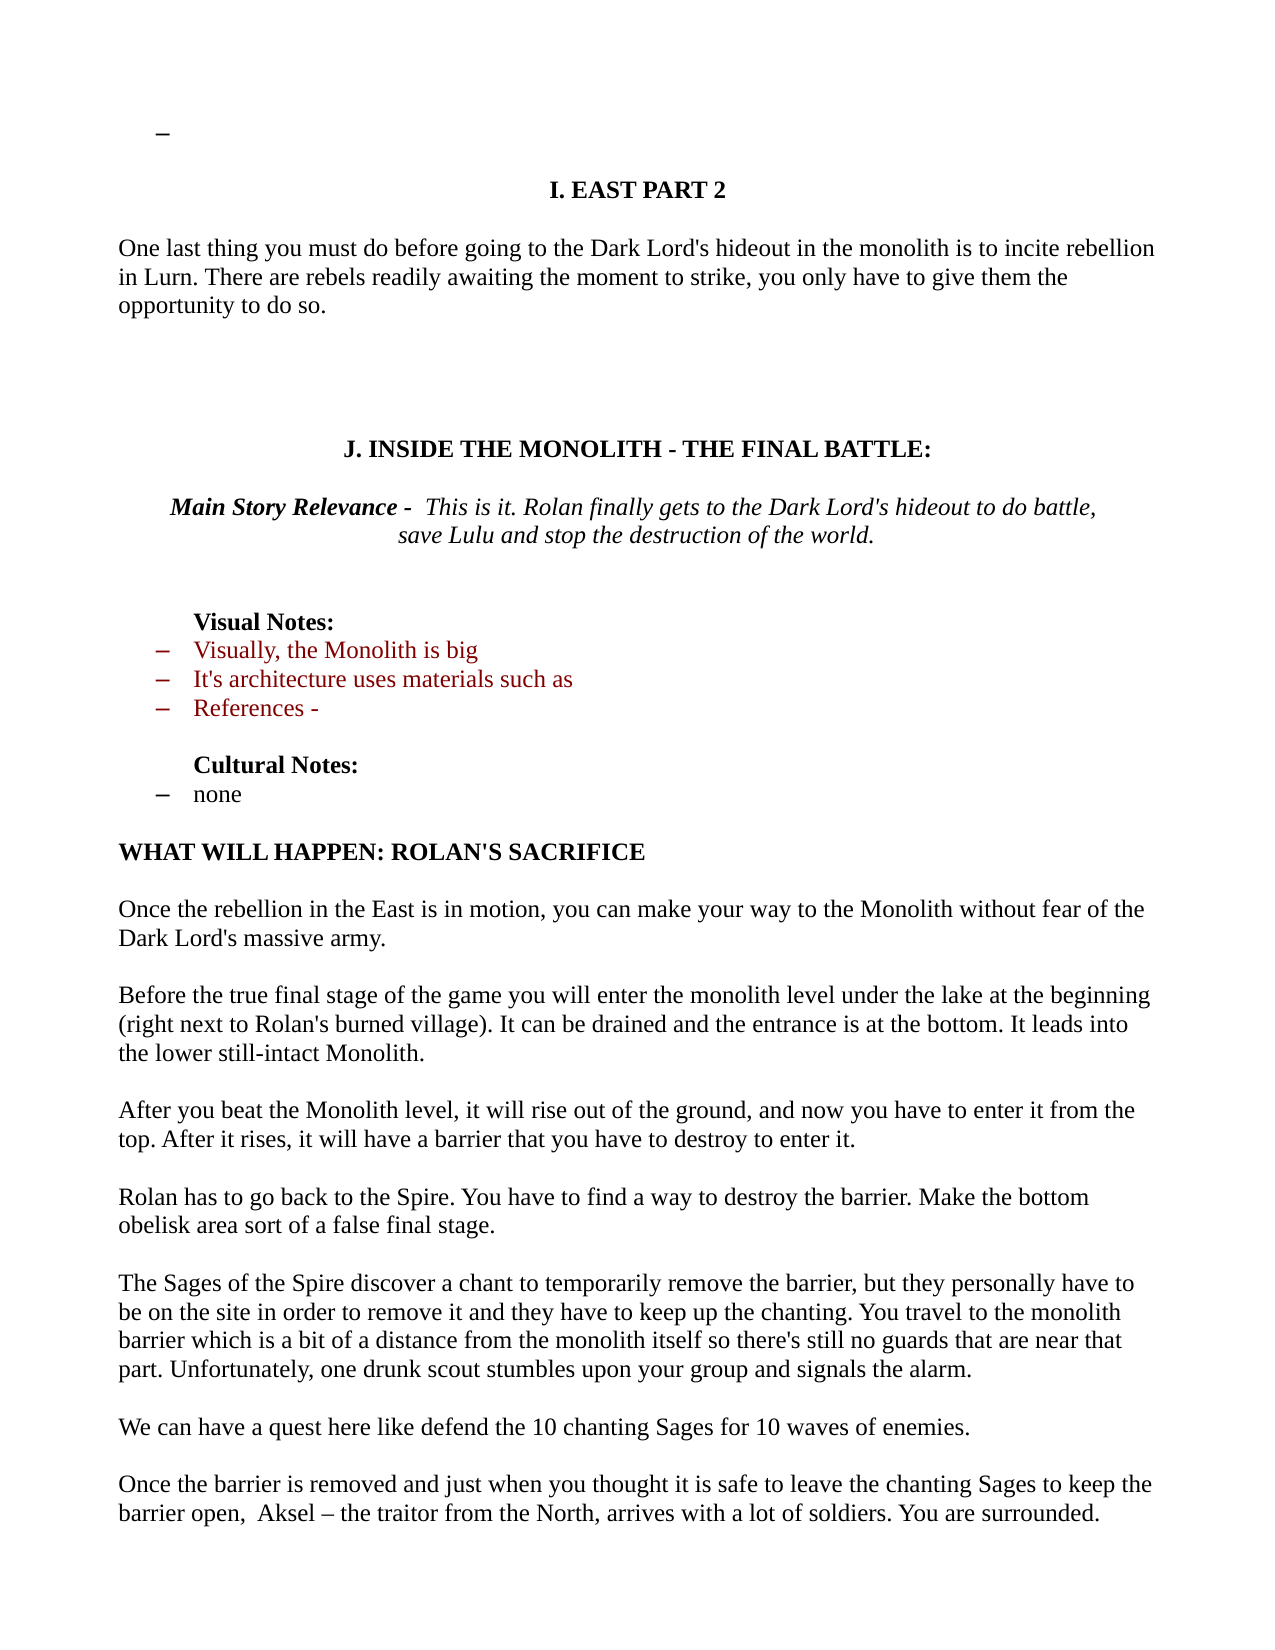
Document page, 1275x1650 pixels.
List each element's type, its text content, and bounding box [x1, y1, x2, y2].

text WHAT WILL HAPPEN: ROLAN'S SACRIFICE [118, 837, 1157, 866]
text save Lulu and stop the destruction of the world. [118, 521, 1157, 549]
text I. EAST PART 2 [118, 176, 1157, 204]
list It's architecture uses materials such as [156, 664, 1157, 693]
list Visually, the Monolith is big [156, 636, 1157, 664]
text Once the rebellion in the East is in motion, you can make your way to the Monolith without fear of the Dark Lord's massive army. [118, 894, 1157, 952]
text Main Story Relevance - This is it. Rolan finally gets to the Dark Lord's hideout to do battle, [118, 492, 1157, 521]
list References - [156, 693, 1157, 722]
text After you beat the Monolith level, it will rise out of the ground, and now you have to enter it from the top. After it rises, it will have a barrier that you have to destroy to enter it. [118, 1096, 1157, 1153]
text One last thing you must do before going to the Dark Lord's hideout in the monolith is to incite rebellion in Lurn. There are rebels readily awaiting the moment to strike, you only have to give them the opportunity to do so. [118, 233, 1157, 319]
list Visual Notes: [156, 607, 1157, 636]
text We can have a quest here like defend the 10 chanting Sages for 10 waves of enemies. [118, 1412, 1157, 1441]
list none [156, 779, 1157, 808]
text Rolan has to go back to the Spire. You have to find a way to destroy the barrier. Make the bottom obelisk area sort of a false final stage. [118, 1182, 1157, 1239]
list Cultural Notes: [156, 751, 1157, 779]
text Once the barrier is removed and just when you thought it is safe to leave the chanting Sages to keep the barrier open, Aksel – the traitor from the North, arrives with a lot of soldiers. You are surrounded. [118, 1469, 1157, 1527]
text J. INSIDE THE MONOLITH - THE FINAL BATTLE: [118, 434, 1157, 463]
text Before the true final stage of the game you will enter the monolith level under the lake at the beginning (right next to Rolan's burned village). It can be drained and the entrance is at the bottom. It leads into the lower still-intact Monolith. [118, 981, 1157, 1067]
text The Sages of the Spire discover a chant to temporarily remove the barrier, but they personally have to be on the site in order to remove it and they have to keep up the chanting. You travel to the monolith barrier which is a bit of a distance from the monolith itself so there's still no guards that are near that part. Unfortunately, one drunk scout stumbles upon your group and signals the alarm. [118, 1268, 1157, 1383]
